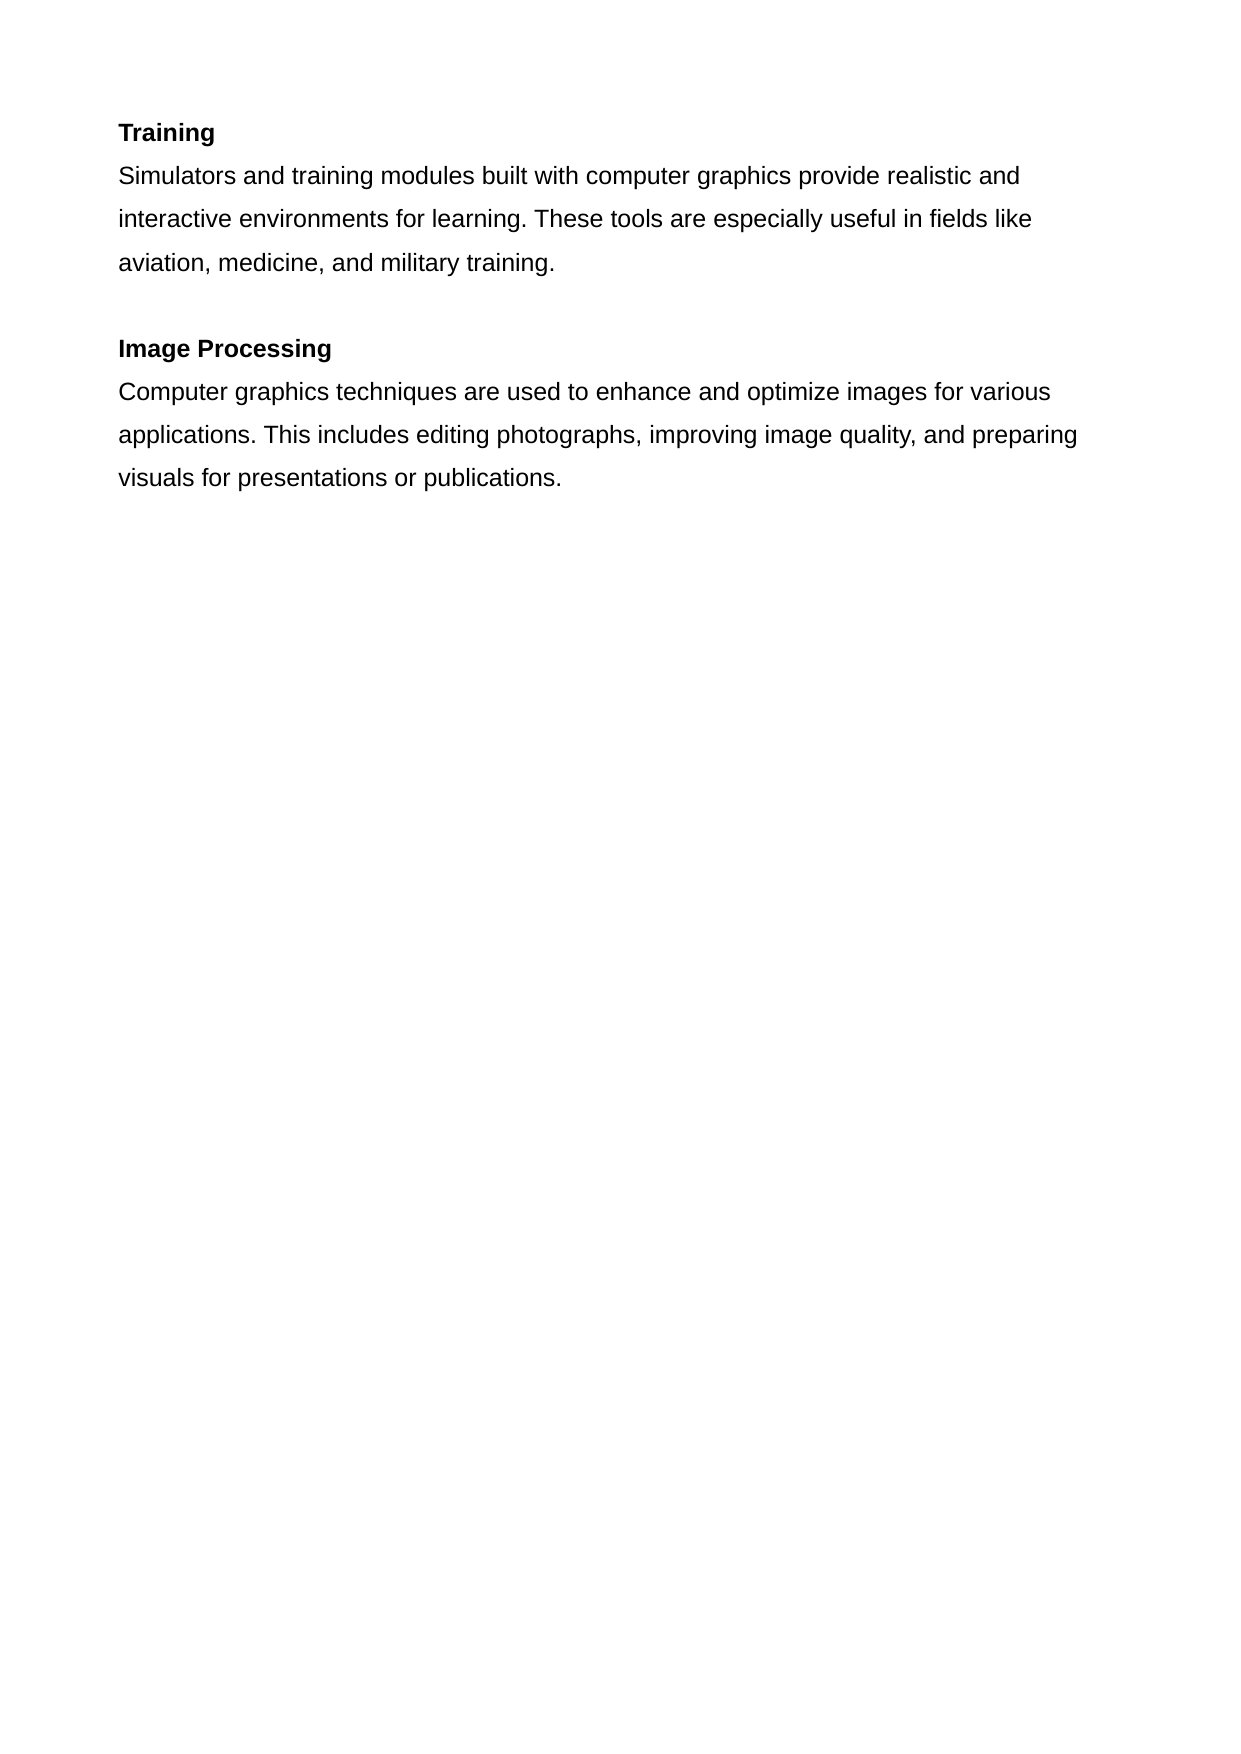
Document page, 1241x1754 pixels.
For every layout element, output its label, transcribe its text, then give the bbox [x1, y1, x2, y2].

text Training [118, 118, 1122, 147]
text Computer graphics techniques are used to enhance and optimize images for various applications. This includes editing photographs, improving image quality, and preparing visuals for presentations or publications. [118, 377, 1122, 492]
text Image Processing [118, 334, 1122, 362]
text Simulators and training modules built with computer graphics provide realistic and interactive environments for learning. These tools are especially useful in fields like aviation, medicine, and military training. [118, 161, 1122, 276]
